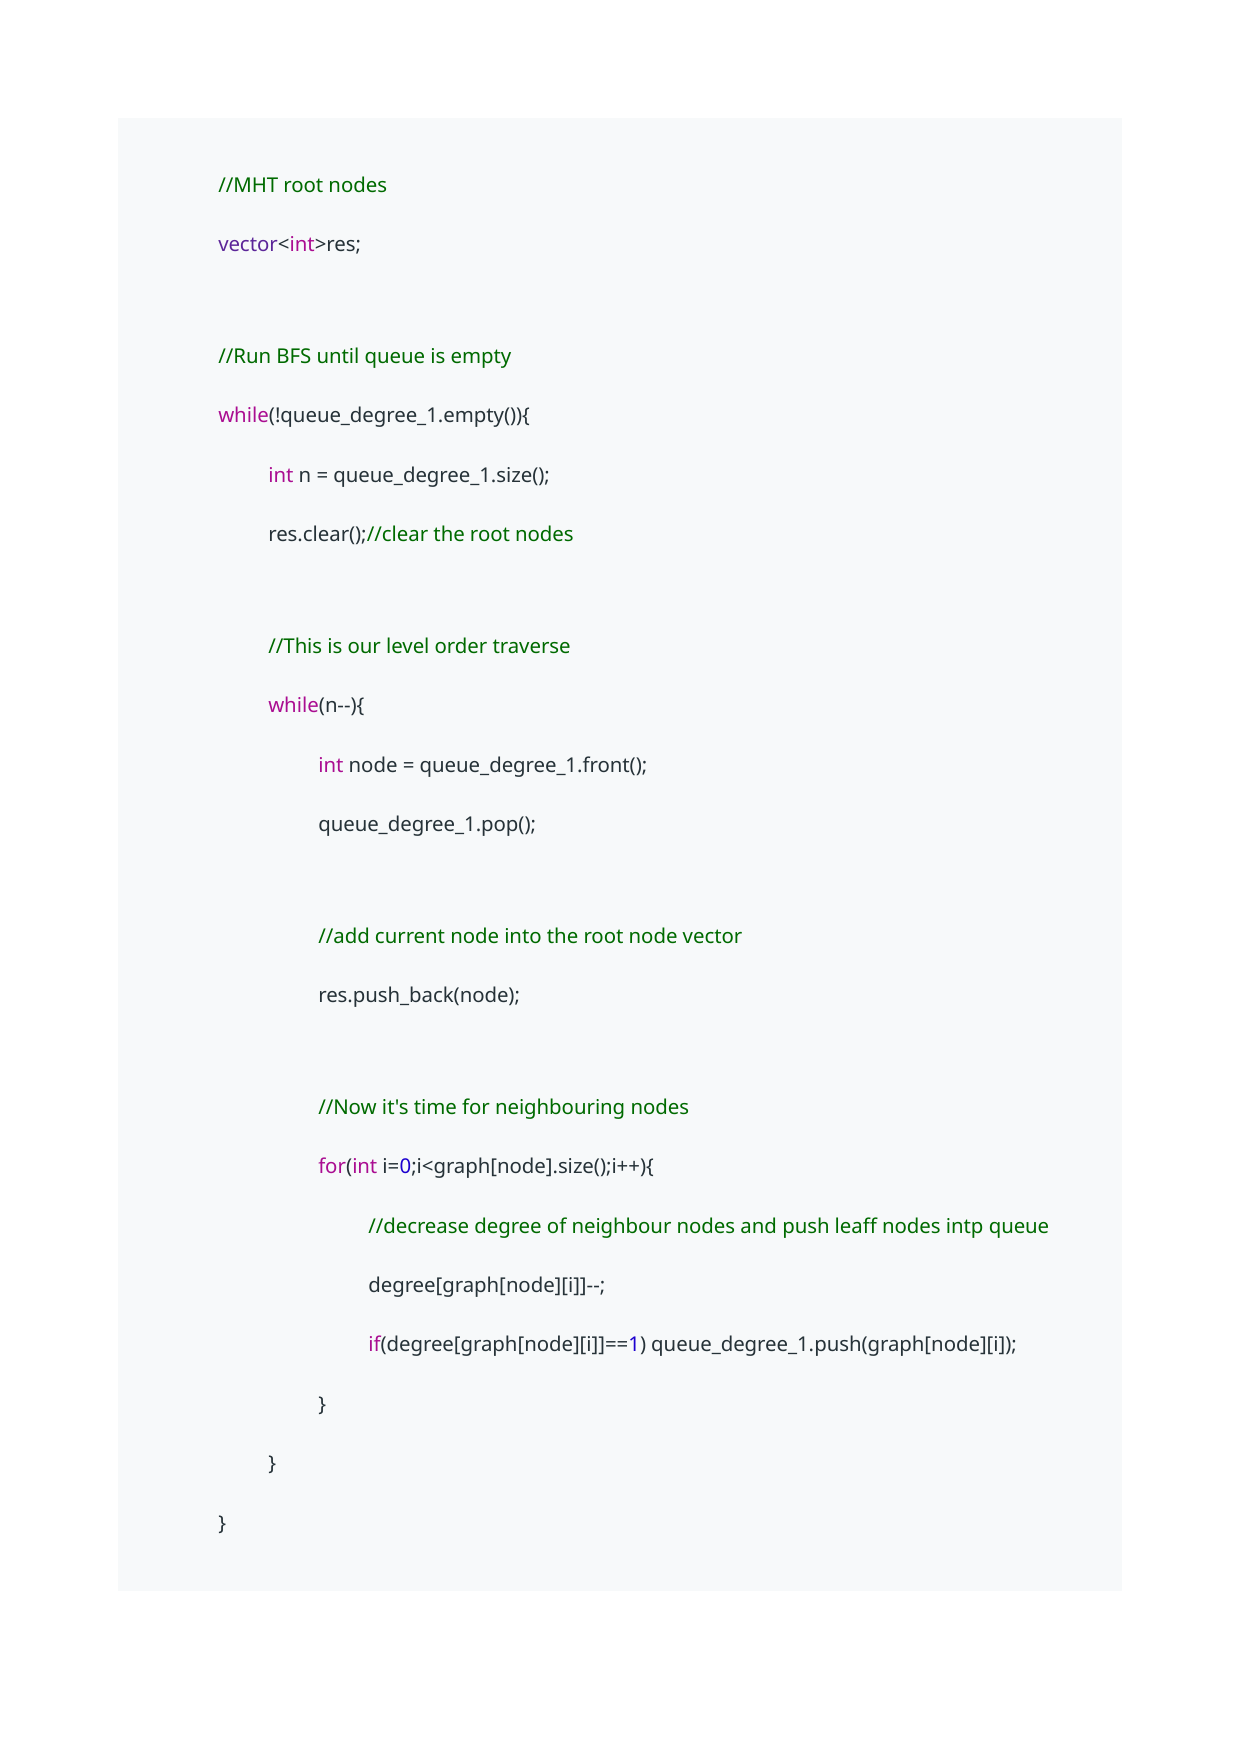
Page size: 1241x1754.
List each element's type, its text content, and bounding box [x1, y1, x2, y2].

text //decrease degree of neighbour nodes and push leaff nodes intp queue [118, 1211, 1122, 1239]
text //Now it's time for neighbouring nodes [118, 1093, 1122, 1121]
text for(int i=0;i<graph[node].size();i++){ [118, 1152, 1122, 1180]
text int node = queue_degree_1.front(); [118, 750, 1122, 778]
text res.push_back(node); [118, 981, 1122, 1009]
text } [118, 1389, 1122, 1417]
text while(n--){ [118, 691, 1122, 719]
text queue_degree_1.pop(); [118, 810, 1122, 838]
text //Run BFS until queue is empty [118, 342, 1122, 370]
text } [118, 1508, 1122, 1536]
text if(degree[graph[node][i]]==1) queue_degree_1.push(graph[node][i]); [118, 1330, 1122, 1358]
text vector<int>res; [118, 230, 1122, 258]
text } [118, 1449, 1122, 1477]
text //add current node into the root node vector [118, 921, 1122, 949]
text degree[graph[node][i]]--; [118, 1271, 1122, 1299]
text while(!queue_degree_1.empty()){ [118, 401, 1122, 429]
text res.clear();//clear the root nodes [118, 520, 1122, 548]
text //MHT root nodes [118, 171, 1122, 198]
text //This is our level order traverse [118, 632, 1122, 659]
text int n = queue_degree_1.size(); [118, 460, 1122, 488]
